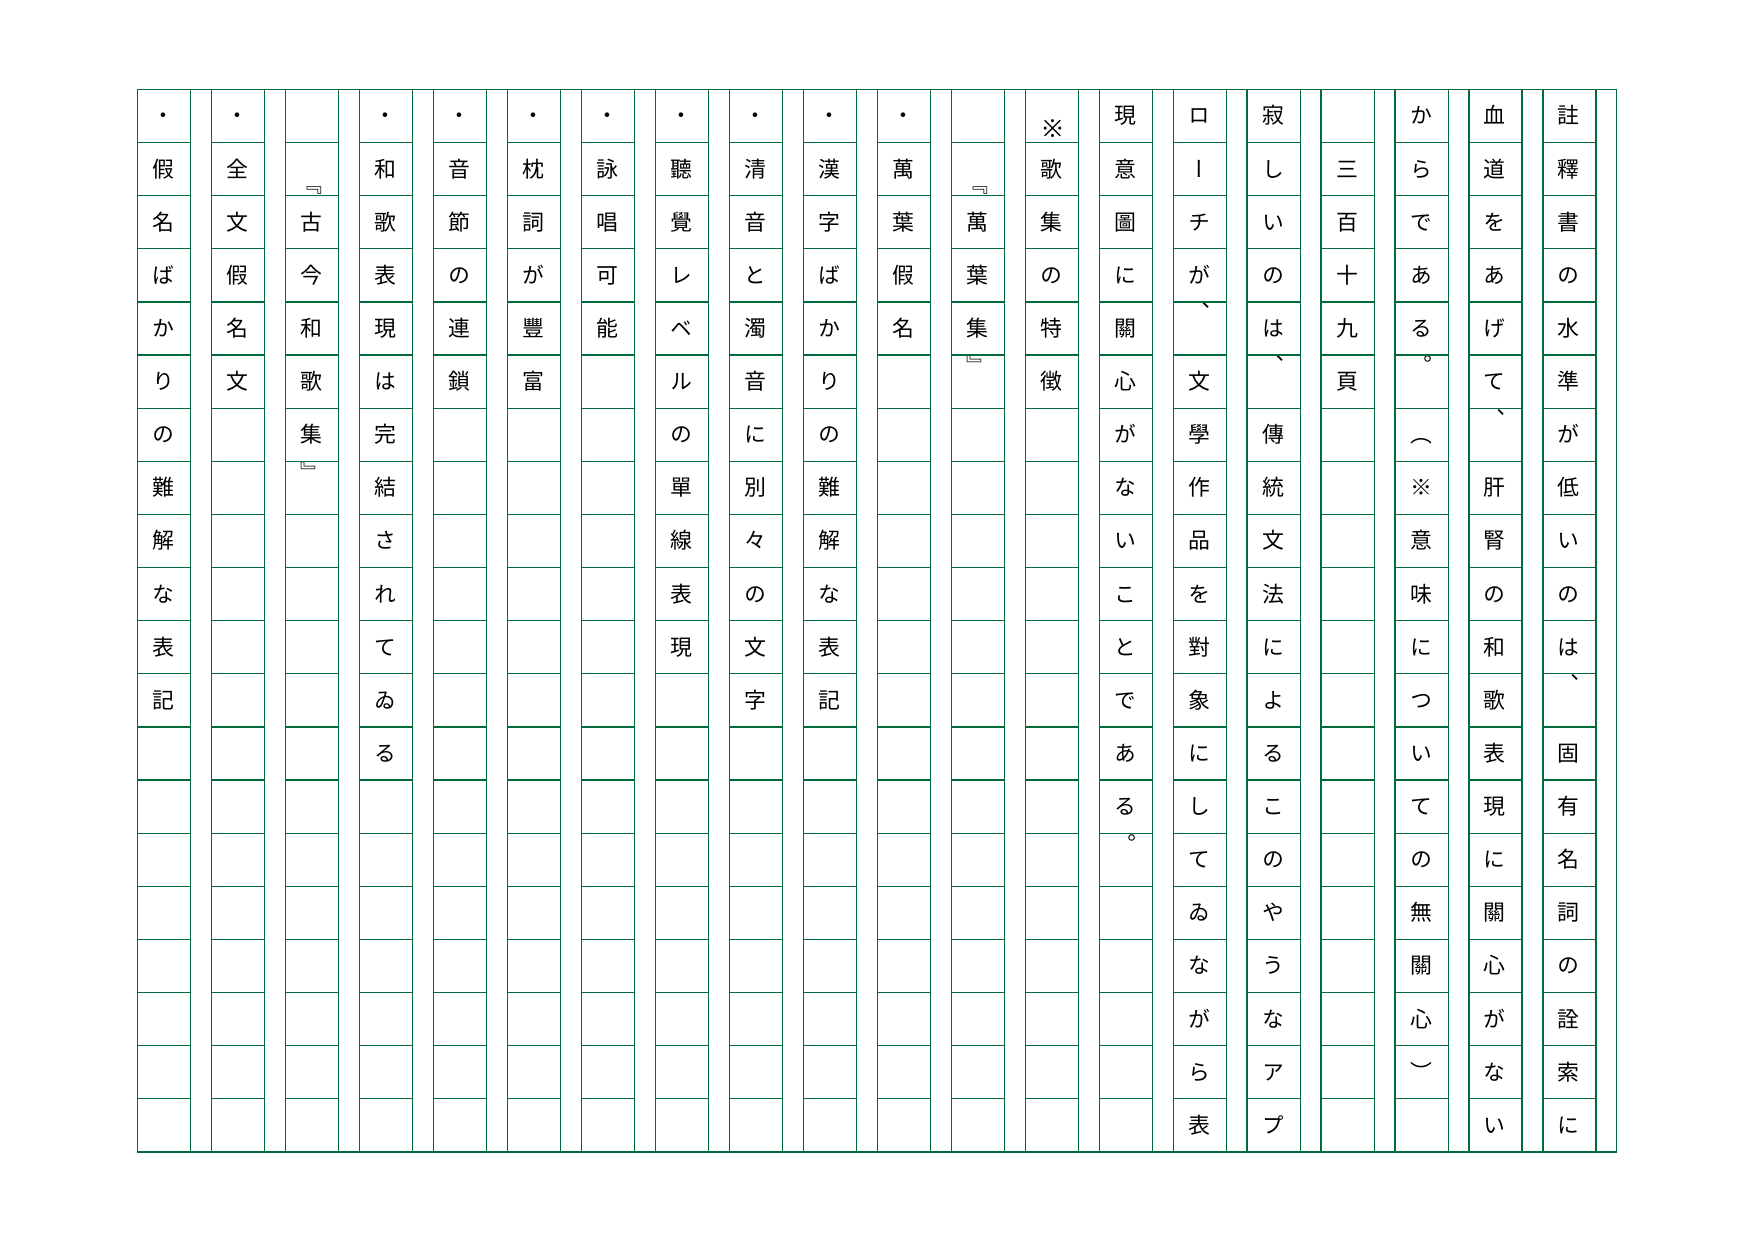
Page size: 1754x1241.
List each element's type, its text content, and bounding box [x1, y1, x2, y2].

text [656, 1099, 708, 1151]
text 假 [878, 249, 930, 301]
text 註釋書の水準が低いのは、固有名詞の詮索に血道をあげて、肝腎の和歌表現に關心がないからである。（※意味についての無關心） [1449, 90, 1468, 1151]
text 註釋書の水準が低いのは、固有名詞の詮索に血道をあげて、肝腎の和歌表現に關心がないからである。（※意味についての無關心） [1544, 993, 1595, 1045]
text [1322, 1099, 1374, 1151]
text [582, 674, 634, 726]
text 別 [730, 462, 782, 514]
text [878, 568, 930, 620]
text [582, 568, 634, 620]
text [730, 887, 782, 939]
text [508, 674, 560, 726]
text [360, 834, 412, 886]
text 寂しいのは、傳統文法によるこのやうなアプローチが、文學作品を對象にしてゐながら表現意圖に關心がないことである。 [1174, 515, 1226, 567]
text 線 [656, 515, 708, 567]
text 寂しいのは、傳統文法によるこのやうなアプローチが、文學作品を對象にしてゐながら表現意圖に關心がないことである。 [1248, 728, 1300, 779]
text 註釋書の水準が低いのは、固有名詞の詮索に血道をあげて、肝腎の和歌表現に關心がないからである。（※意味についての無關心） [1396, 728, 1448, 779]
text レ [656, 249, 708, 301]
text [508, 515, 560, 567]
text [508, 568, 560, 620]
text 聽 [656, 143, 708, 195]
text 註釋書の水準が低いのは、固有名詞の詮索に血道をあげて、肝腎の和歌表現に關心がないからである。（※意味についての無關心） [1396, 674, 1448, 726]
text 註釋書の水準が低いのは、固有名詞の詮索に血道をあげて、肝腎の和歌表現に關心がないからである。（※意味についての無關心） [1470, 143, 1521, 195]
text ベ [656, 303, 708, 354]
text [434, 781, 486, 833]
text 註釋書の水準が低いのは、固有名詞の詮索に血道をあげて、肝腎の和歌表現に關心がないからである。（※意味についての無關心） [1544, 728, 1595, 779]
text [730, 993, 782, 1045]
text 々 [730, 515, 782, 567]
text [804, 834, 856, 886]
text [1026, 781, 1078, 833]
text 註釋書の水準が低いのは、固有名詞の詮索に血道をあげて、肝腎の和歌表現に關心がないからである。（※意味についての無關心） [1544, 462, 1595, 514]
text [1322, 781, 1374, 833]
text が [508, 249, 560, 301]
text 能 [582, 303, 634, 354]
text ば [804, 249, 856, 301]
text 註釋書の水準が低いのは、固有名詞の詮索に血道をあげて、肝腎の和歌表現に關心がないからである。（※意味についての無關心） [1396, 940, 1448, 992]
text 寂しいのは、傳統文法によるこのやうなアプローチが、文學作品を對象にしてゐながら表現意圖に關心がないことである。 [1100, 568, 1152, 620]
text 註釋書の水準が低いのは、固有名詞の詮索に血道をあげて、肝腎の和歌表現に關心がないからである。（※意味についての無關心） [1544, 834, 1595, 886]
text [878, 409, 930, 461]
text [804, 887, 856, 939]
text [138, 1099, 190, 1151]
text れ [360, 568, 412, 620]
text 結 [360, 462, 412, 514]
text 註釋書の水準が低いのは、固有名詞の詮索に血道をあげて、肝腎の和歌表現に關心がないからである。（※意味についての無關心） [1396, 409, 1448, 461]
text 富 [508, 356, 560, 408]
text 註釋書の水準が低いのは、固有名詞の詮索に血道をあげて、肝腎の和歌表現に關心がないからである。（※意味についての無關心） [1396, 90, 1448, 142]
text 可 [582, 249, 634, 301]
text の [138, 409, 190, 461]
text [804, 1046, 856, 1098]
text 註釋書の水準が低いのは、固有名詞の詮索に血道をあげて、肝腎の和歌表現に關心がないからである。（※意味についての無關心） [1470, 1099, 1521, 1151]
text 豐 [508, 303, 560, 354]
text [730, 1099, 782, 1151]
text 註釋書の水準が低いのは、固有名詞の詮索に血道をあげて、肝腎の和歌表現に關心がないからである。（※意味についての無關心） [1544, 1099, 1595, 1151]
text [508, 834, 560, 886]
text [212, 621, 264, 673]
text [212, 887, 264, 939]
text 寂しいのは、傳統文法によるこのやうなアプローチが、文學作品を對象にしてゐながら表現意圖に關心がないことである。 [1227, 90, 1246, 1151]
text か [804, 303, 856, 354]
text [360, 1099, 412, 1151]
text 註釋書の水準が低いのは、固有名詞の詮索に血道をあげて、肝腎の和歌表現に關心がないからである。（※意味についての無關心） [1544, 90, 1595, 142]
text 寂しいのは、傳統文法によるこのやうなアプローチが、文學作品を對象にしてゐながら表現意圖に關心がないことである。 [1100, 1099, 1152, 1151]
text 寂しいのは、傳統文法によるこのやうなアプローチが、文學作品を對象にしてゐながら表現意圖に關心がないことである。 [1100, 303, 1152, 354]
text 註釋書の水準が低いのは、固有名詞の詮索に血道をあげて、肝腎の和歌表現に關心がないからである。（※意味についての無關心） [1544, 621, 1595, 673]
text [582, 462, 634, 514]
text [286, 621, 338, 673]
text [1322, 993, 1374, 1045]
text 』 [952, 356, 1004, 408]
text 寂しいのは、傳統文法によるこのやうなアプローチが、文學作品を對象にしてゐながら表現意圖に關心がないことである。 [1100, 834, 1152, 886]
text [1322, 728, 1374, 779]
text 特 [1026, 303, 1078, 354]
text ※ [1026, 90, 1078, 142]
text [878, 834, 930, 886]
text [286, 674, 338, 726]
text ・ [582, 90, 634, 142]
text 註釋書の水準が低いのは、固有名詞の詮索に血道をあげて、肝腎の和歌表現に關心がないからである。（※意味についての無關心） [1470, 568, 1521, 620]
text 寂しいのは、傳統文法によるこのやうなアプローチが、文學作品を對象にしてゐながら表現意圖に關心がないことである。 [1153, 90, 1173, 1151]
text [656, 1046, 708, 1098]
text [804, 1099, 856, 1151]
text [952, 887, 1004, 939]
text [1026, 515, 1078, 567]
text [508, 1046, 560, 1098]
text 註釋書の水準が低いのは、固有名詞の詮索に血道をあげて、肝腎の和歌表現に關心がないからである。（※意味についての無關心） [1396, 781, 1448, 833]
text 假 [138, 143, 190, 195]
text 集 [1026, 196, 1078, 248]
text 寂しいのは、傳統文法によるこのやうなアプローチが、文學作品を對象にしてゐながら表現意圖に關心がないことである。 [1100, 515, 1152, 567]
text 註釋書の水準が低いのは、固有名詞の詮索に血道をあげて、肝腎の和歌表現に關心がないからである。（※意味についての無關心） [1470, 515, 1521, 567]
text [434, 993, 486, 1045]
text 連 [434, 303, 486, 354]
text 註釋書の水準が低いのは、固有名詞の詮索に血道をあげて、肝腎の和歌表現に關心がないからである。（※意味についての無關心） [1396, 993, 1448, 1045]
text 註釋書の水準が低いのは、固有名詞の詮索に血道をあげて、肝腎の和歌表現に關心がないからである。（※意味についての無關心） [1544, 781, 1595, 833]
text 註釋書の水準が低いのは、固有名詞の詮索に血道をあげて、肝腎の和歌表現に關心がないからである。（※意味についての無關心） [1470, 356, 1521, 408]
text 寂しいのは、傳統文法によるこのやうなアプローチが、文學作品を對象にしてゐながら表現意圖に關心がないことである。 [1248, 1099, 1300, 1151]
text [582, 356, 634, 408]
text ・ [730, 90, 782, 142]
text [434, 621, 486, 673]
text [1026, 568, 1078, 620]
text 註釋書の水準が低いのは、固有名詞の詮索に血道をあげて、肝腎の和歌表現に關心がないからである。（※意味についての無關心） [1470, 887, 1521, 939]
text 寂しいのは、傳統文法によるこのやうなアプローチが、文學作品を對象にしてゐながら表現意圖に關心がないことである。 [1174, 303, 1226, 354]
text 寂しいのは、傳統文法によるこのやうなアプローチが、文學作品を對象にしてゐながら表現意圖に關心がないことである。 [1248, 90, 1300, 142]
text 註釋書の水準が低いのは、固有名詞の詮索に血道をあげて、肝腎の和歌表現に關心がないからである。（※意味についての無關心） [1396, 462, 1448, 514]
text 寂しいのは、傳統文法によるこのやうなアプローチが、文學作品を對象にしてゐながら表現意圖に關心がないことである。 [1174, 1099, 1226, 1151]
text [582, 940, 634, 992]
text 寂しいのは、傳統文法によるこのやうなアプローチが、文學作品を對象にしてゐながら表現意圖に關心がないことである。 [1248, 674, 1300, 726]
text [878, 1046, 930, 1098]
text 註釋書の水準が低いのは、固有名詞の詮索に血道をあげて、肝腎の和歌表現に關心がないからである。（※意味についての無關心） [1396, 515, 1448, 567]
text 註釋書の水準が低いのは、固有名詞の詮索に血道をあげて、肝腎の和歌表現に關心がないからである。（※意味についての無關心） [1396, 196, 1448, 248]
text ・ [804, 90, 856, 142]
text [434, 834, 486, 886]
text [286, 1046, 338, 1098]
text 寂しいのは、傳統文法によるこのやうなアプローチが、文學作品を對象にしてゐながら表現意圖に關心がないことである。 [1174, 196, 1226, 248]
text [878, 356, 930, 408]
text [138, 1046, 190, 1098]
text [952, 781, 1004, 833]
text 覺 [656, 196, 708, 248]
text 寂しいのは、傳統文法によるこのやうなアプローチが、文學作品を對象にしてゐながら表現意圖に關心がないことである。 [1100, 781, 1152, 833]
text [1026, 834, 1078, 886]
text [265, 90, 285, 1151]
text 枕 [508, 143, 560, 195]
text 註釋書の水準が低いのは、固有名詞の詮索に血道をあげて、肝腎の和歌表現に關心がないからである。（※意味についての無關心） [1470, 462, 1521, 514]
text 寂しいのは、傳統文法によるこのやうなアプローチが、文學作品を對象にしてゐながら表現意圖に關心がないことである。 [1248, 303, 1300, 354]
text [138, 940, 190, 992]
text 歌 [1026, 143, 1078, 195]
text [138, 993, 190, 1045]
text 註釋書の水準が低いのは、固有名詞の詮索に血道をあげて、肝腎の和歌表現に關心がないからである。（※意味についての無關心） [1470, 303, 1521, 354]
text の [656, 409, 708, 461]
text [656, 940, 708, 992]
text [138, 728, 190, 779]
text 寂しいのは、傳統文法によるこのやうなアプローチが、文學作品を對象にしてゐながら表現意圖に關心がないことである。 [1174, 834, 1226, 886]
text [138, 887, 190, 939]
text [878, 887, 930, 939]
text 註釋書の水準が低いのは、固有名詞の詮索に血道をあげて、肝腎の和歌表現に關心がないからである。（※意味についての無關心） [1470, 781, 1521, 833]
text [138, 834, 190, 886]
text 葉 [952, 249, 1004, 301]
text 徴 [1026, 356, 1078, 408]
text [1026, 993, 1078, 1045]
text 』 [286, 462, 338, 514]
text [952, 1046, 1004, 1098]
text の [804, 409, 856, 461]
text 註釋書の水準が低いのは、固有名詞の詮索に血道をあげて、肝腎の和歌表現に關心がないからである。（※意味についての無關心） [1396, 303, 1448, 354]
text [360, 993, 412, 1045]
text [931, 90, 951, 1151]
text [582, 621, 634, 673]
text 寂しいのは、傳統文法によるこのやうなアプローチが、文學作品を對象にしてゐながら表現意圖に關心がないことである。 [1100, 674, 1152, 726]
text 寂しいのは、傳統文法によるこのやうなアプローチが、文學作品を對象にしてゐながら表現意圖に關心がないことである。 [1248, 515, 1300, 567]
text [434, 462, 486, 514]
text 註釋書の水準が低いのは、固有名詞の詮索に血道をあげて、肝腎の和歌表現に關心がないからである。（※意味についての無關心） [1396, 249, 1448, 301]
text [878, 515, 930, 567]
text 寂しいのは、傳統文法によるこのやうなアプローチが、文學作品を對象にしてゐながら表現意圖に關心がないことである。 [1100, 1046, 1152, 1098]
text [191, 90, 211, 1151]
text [1026, 940, 1078, 992]
text [212, 1099, 264, 1151]
text 記 [138, 674, 190, 726]
text 寂しいのは、傳統文法によるこのやうなアプローチが、文學作品を對象にしてゐながら表現意圖に關心がないことである。 [1248, 568, 1300, 620]
text [286, 728, 338, 779]
text [1026, 674, 1078, 726]
text [212, 1046, 264, 1098]
text の [1026, 249, 1078, 301]
text [582, 515, 634, 567]
text か [138, 303, 190, 354]
text 和 [360, 143, 412, 195]
text [212, 515, 264, 567]
text 註釋書の水準が低いのは、固有名詞の詮索に血道をあげて、肝腎の和歌表現に關心がないからである。（※意味についての無關心） [1597, 90, 1616, 1151]
text ・ [508, 90, 560, 142]
text ・ [138, 90, 190, 142]
text 寂しいのは、傳統文法によるこのやうなアプローチが、文學作品を對象にしてゐながら表現意圖に關心がないことである。 [1174, 993, 1226, 1045]
text [360, 887, 412, 939]
text [952, 1099, 1004, 1151]
text 解 [804, 515, 856, 567]
text 鎖 [434, 356, 486, 408]
text 寂しいのは、傳統文法によるこのやうなアプローチが、文學作品を對象にしてゐながら表現意圖に關心がないことである。 [1100, 143, 1152, 195]
text 表 [804, 621, 856, 673]
text 十 [1322, 249, 1374, 301]
text 萬 [952, 196, 1004, 248]
text 寂しいのは、傳統文法によるこのやうなアプローチが、文學作品を對象にしてゐながら表現意圖に關心がないことである。 [1248, 143, 1300, 195]
text 全 [212, 143, 264, 195]
text ル [656, 356, 708, 408]
text る [360, 728, 412, 779]
text 完 [360, 409, 412, 461]
text [656, 993, 708, 1045]
text 音 [730, 356, 782, 408]
text て [360, 621, 412, 673]
text り [138, 356, 190, 408]
text 寂しいのは、傳統文法によるこのやうなアプローチが、文學作品を對象にしてゐながら表現意圖に關心がないことである。 [1248, 1046, 1300, 1098]
text 註釋書の水準が低いのは、固有名詞の詮索に血道をあげて、肝腎の和歌表現に關心がないからである。（※意味についての無關心） [1396, 621, 1448, 673]
text [212, 674, 264, 726]
text ・ [434, 90, 486, 142]
text [952, 409, 1004, 461]
text [434, 887, 486, 939]
text [1026, 728, 1078, 779]
text 古 [286, 196, 338, 248]
text [434, 409, 486, 461]
text 寂しいのは、傳統文法によるこのやうなアプローチが、文學作品を對象にしてゐながら表現意圖に關心がないことである。 [1248, 834, 1300, 886]
text 寂しいのは、傳統文法によるこのやうなアプローチが、文學作品を對象にしてゐながら表現意圖に關心がないことである。 [1174, 940, 1226, 992]
text ゐ [360, 674, 412, 726]
text 寂しいのは、傳統文法によるこのやうなアプローチが、文學作品を對象にしてゐながら表現意圖に關心がないことである。 [1174, 143, 1226, 195]
text [952, 462, 1004, 514]
text 難 [138, 462, 190, 514]
text 寂しいのは、傳統文法によるこのやうなアプローチが、文學作品を對象にしてゐながら表現意圖に關心がないことである。 [1248, 621, 1300, 673]
text 解 [138, 515, 190, 567]
text [508, 993, 560, 1045]
text 註釋書の水準が低いのは、固有名詞の詮索に血道をあげて、肝腎の和歌表現に關心がないからである。（※意味についての無關心） [1470, 196, 1521, 248]
text 註釋書の水準が低いのは、固有名詞の詮索に血道をあげて、肝腎の和歌表現に關心がないからである。（※意味についての無關心） [1544, 143, 1595, 195]
text [878, 1099, 930, 1151]
text 註釋書の水準が低いのは、固有名詞の詮索に血道をあげて、肝腎の和歌表現に關心がないからである。（※意味についての無關心） [1470, 674, 1521, 726]
text 表 [360, 249, 412, 301]
text [582, 1046, 634, 1098]
text [878, 728, 930, 779]
text [730, 728, 782, 779]
text [1322, 621, 1374, 673]
text [1322, 674, 1374, 726]
text 單 [656, 462, 708, 514]
text [508, 887, 560, 939]
text 字 [730, 674, 782, 726]
text [952, 728, 1004, 779]
text [286, 940, 338, 992]
text 註釋書の水準が低いのは、固有名詞の詮索に血道をあげて、肝腎の和歌表現に關心がないからである。（※意味についての無關心） [1544, 356, 1595, 408]
text [339, 90, 359, 1151]
text [434, 1099, 486, 1151]
text [656, 834, 708, 886]
text 寂しいのは、傳統文法によるこのやうなアプローチが、文學作品を對象にしてゐながら表現意圖に關心がないことである。 [1100, 887, 1152, 939]
text 歌 [360, 196, 412, 248]
text 註釋書の水準が低いのは、固有名詞の詮索に血道をあげて、肝腎の和歌表現に關心がないからである。（※意味についての無關心） [1470, 834, 1521, 886]
text 集 [952, 303, 1004, 354]
text 註釋書の水準が低いのは、固有名詞の詮索に血道をあげて、肝腎の和歌表現に關心がないからである。（※意味についての無關心） [1470, 409, 1521, 461]
text 葉 [878, 196, 930, 248]
text [1322, 90, 1374, 142]
text 名 [138, 196, 190, 248]
text 和 [286, 303, 338, 354]
text [1026, 1099, 1078, 1151]
text [582, 834, 634, 886]
text [1322, 940, 1374, 992]
text 寂しいのは、傳統文法によるこのやうなアプローチが、文學作品を對象にしてゐながら表現意圖に關心がないことである。 [1174, 674, 1226, 726]
text 註釋書の水準が低いのは、固有名詞の詮索に血道をあげて、肝腎の和歌表現に關心がないからである。（※意味についての無關心） [1470, 249, 1521, 301]
text ・ [212, 90, 264, 142]
text [1322, 409, 1374, 461]
text 九 [1322, 303, 1374, 354]
text [804, 781, 856, 833]
text [952, 940, 1004, 992]
text [656, 887, 708, 939]
text 寂しいのは、傳統文法によるこのやうなアプローチが、文學作品を對象にしてゐながら表現意圖に關心がないことである。 [1100, 90, 1152, 142]
text [434, 940, 486, 992]
text 寂しいのは、傳統文法によるこのやうなアプローチが、文學作品を對象にしてゐながら表現意圖に關心がないことである。 [1100, 249, 1152, 301]
text 註釋書の水準が低いのは、固有名詞の詮索に血道をあげて、肝腎の和歌表現に關心がないからである。（※意味についての無關心） [1470, 90, 1521, 142]
text な [804, 568, 856, 620]
text 文 [212, 196, 264, 248]
text [212, 728, 264, 779]
text [804, 993, 856, 1045]
text [487, 90, 507, 1151]
text 節 [434, 196, 486, 248]
text と [730, 249, 782, 301]
text [1026, 462, 1078, 514]
text [878, 940, 930, 992]
text 註釋書の水準が低いのは、固有名詞の詮索に血道をあげて、肝腎の和歌表現に關心がないからである。（※意味についての無關心） [1470, 993, 1521, 1045]
text に [730, 409, 782, 461]
text [1322, 1046, 1374, 1098]
text 寂しいのは、傳統文法によるこのやうなアプローチが、文學作品を對象にしてゐながら表現意圖に關心がないことである。 [1301, 90, 1320, 1151]
text [1322, 834, 1374, 886]
text 寂しいのは、傳統文法によるこのやうなアプローチが、文學作品を對象にしてゐながら表現意圖に關心がないことである。 [1100, 462, 1152, 514]
text 字 [804, 196, 856, 248]
text [709, 90, 729, 1151]
text [952, 674, 1004, 726]
text 寂しいのは、傳統文法によるこのやうなアプローチが、文學作品を對象にしてゐながら表現意圖に關心がないことである。 [1248, 993, 1300, 1045]
text 註釋書の水準が低いのは、固有名詞の詮索に血道をあげて、肝腎の和歌表現に關心がないからである。（※意味についての無關心） [1544, 940, 1595, 992]
text 寂しいのは、傳統文法によるこのやうなアプローチが、文學作品を對象にしてゐながら表現意圖に關心がないことである。 [1248, 462, 1300, 514]
text [286, 515, 338, 567]
text 表 [138, 621, 190, 673]
text 百 [1322, 196, 1374, 248]
text [1026, 621, 1078, 673]
text の [730, 568, 782, 620]
text [878, 621, 930, 673]
text 現 [360, 303, 412, 354]
text [730, 1046, 782, 1098]
text 註釋書の水準が低いのは、固有名詞の詮索に血道をあげて、肝腎の和歌表現に關心がないからである。（※意味についての無關心） [1396, 356, 1448, 408]
text 假 [212, 249, 264, 301]
text [508, 1099, 560, 1151]
text 寂しいのは、傳統文法によるこのやうなアプローチが、文學作品を對象にしてゐながら表現意圖に關心がないことである。 [1248, 409, 1300, 461]
text [212, 568, 264, 620]
text [434, 515, 486, 567]
text [434, 728, 486, 779]
text [878, 781, 930, 833]
text 名 [878, 303, 930, 354]
text 歌 [286, 356, 338, 408]
text 清 [730, 143, 782, 195]
text [635, 90, 655, 1151]
text 記 [804, 674, 856, 726]
text [413, 90, 433, 1151]
text [783, 90, 803, 1151]
text 頁 [1322, 356, 1374, 408]
text 音 [434, 143, 486, 195]
text 寂しいのは、傳統文法によるこのやうなアプローチが、文學作品を對象にしてゐながら表現意圖に關心がないことである。 [1100, 728, 1152, 779]
text 註釋書の水準が低いのは、固有名詞の詮索に血道をあげて、肝腎の和歌表現に關心がないからである。（※意味についての無關心） [1396, 887, 1448, 939]
text 註釋書の水準が低いのは、固有名詞の詮索に血道をあげて、肝腎の和歌表現に關心がないからである。（※意味についての無關心） [1396, 568, 1448, 620]
text [878, 993, 930, 1045]
text [952, 621, 1004, 673]
text 文 [730, 621, 782, 673]
text [730, 940, 782, 992]
text [1079, 90, 1099, 1151]
text 註釋書の水準が低いのは、固有名詞の詮索に血道をあげて、肝腎の和歌表現に關心がないからである。（※意味についての無關心） [1470, 940, 1521, 992]
text 寂しいのは、傳統文法によるこのやうなアプローチが、文學作品を對象にしてゐながら表現意圖に關心がないことである。 [1248, 196, 1300, 248]
text 寂しいのは、傳統文法によるこのやうなアプローチが、文學作品を對象にしてゐながら表現意圖に關心がないことである。 [1100, 196, 1152, 248]
text [1005, 90, 1025, 1151]
text [878, 674, 930, 726]
text 寂しいのは、傳統文法によるこのやうなアプローチが、文學作品を對象にしてゐながら表現意圖に關心がないことである。 [1100, 940, 1152, 992]
text [656, 674, 708, 726]
text 漢 [804, 143, 856, 195]
text [360, 781, 412, 833]
text [857, 90, 877, 1151]
text [508, 409, 560, 461]
text [212, 940, 264, 992]
text 寂しいのは、傳統文法によるこのやうなアプローチが、文學作品を對象にしてゐながら表現意圖に關心がないことである。 [1100, 993, 1152, 1045]
text [1026, 409, 1078, 461]
text 註釋書の水準が低いのは、固有名詞の詮索に血道をあげて、肝腎の和歌表現に關心がないからである。（※意味についての無關心） [1396, 143, 1448, 195]
text [730, 834, 782, 886]
text 註釋書の水準が低いのは、固有名詞の詮索に血道をあげて、肝腎の和歌表現に關心がないからである。（※意味についての無關心） [1544, 887, 1595, 939]
text り [804, 356, 856, 408]
text [360, 940, 412, 992]
text [286, 1099, 338, 1151]
text 萬 [878, 143, 930, 195]
text 寂しいのは、傳統文法によるこのやうなアプローチが、文學作品を對象にしてゐながら表現意圖に關心がないことである。 [1174, 90, 1226, 142]
text 詠 [582, 143, 634, 195]
text [582, 1099, 634, 1151]
text 寂しいのは、傳統文法によるこのやうなアプローチが、文學作品を對象にしてゐながら表現意圖に關心がないことである。 [1100, 621, 1152, 673]
text [508, 462, 560, 514]
text 寂しいのは、傳統文法によるこのやうなアプローチが、文學作品を對象にしてゐながら表現意圖に關心がないことである。 [1248, 781, 1300, 833]
text [804, 940, 856, 992]
text [582, 781, 634, 833]
text [582, 409, 634, 461]
text [508, 728, 560, 779]
text 寂しいのは、傳統文法によるこのやうなアプローチが、文學作品を對象にしてゐながら表現意圖に關心がないことである。 [1248, 356, 1300, 408]
text [286, 568, 338, 620]
text 註釋書の水準が低いのは、固有名詞の詮索に血道をあげて、肝腎の和歌表現に關心がないからである。（※意味についての無關心） [1396, 1046, 1448, 1098]
text 註釋書の水準が低いのは、固有名詞の詮索に血道をあげて、肝腎の和歌表現に關心がないからである。（※意味についての無關心） [1544, 196, 1595, 248]
text 註釋書の水準が低いのは、固有名詞の詮索に血道をあげて、肝腎の和歌表現に關心がないからである。（※意味についての無關心） [1544, 303, 1595, 354]
text [212, 409, 264, 461]
text [138, 781, 190, 833]
text 表 [656, 568, 708, 620]
text 寂しいのは、傳統文法によるこのやうなアプローチが、文學作品を對象にしてゐながら表現意圖に關心がないことである。 [1174, 249, 1226, 301]
text 寂しいのは、傳統文法によるこのやうなアプローチが、文學作品を對象にしてゐながら表現意圖に關心がないことである。 [1174, 462, 1226, 514]
text ・ [878, 90, 930, 142]
text [286, 834, 338, 886]
text [434, 568, 486, 620]
text [212, 781, 264, 833]
text [1026, 1046, 1078, 1098]
text [878, 462, 930, 514]
text [952, 834, 1004, 886]
text 今 [286, 249, 338, 301]
text 集 [286, 409, 338, 461]
text [212, 993, 264, 1045]
text [1322, 568, 1374, 620]
text 寂しいのは、傳統文法によるこのやうなアプローチが、文學作品を對象にしてゐながら表現意圖に關心がないことである。 [1174, 356, 1226, 408]
text [508, 781, 560, 833]
text [582, 728, 634, 779]
text 註釋書の水準が低いのは、固有名詞の詮索に血道をあげて、肝腎の和歌表現に關心がないからである。（※意味についての無關心） [1470, 1046, 1521, 1098]
text ・ [656, 90, 708, 142]
text 註釋書の水準が低いのは、固有名詞の詮索に血道をあげて、肝腎の和歌表現に關心がないからである。（※意味についての無關心） [1544, 515, 1595, 567]
text [656, 728, 708, 779]
text 註釋書の水準が低いのは、固有名詞の詮索に血道をあげて、肝腎の和歌表現に關心がないからである。（※意味についての無關心） [1396, 1099, 1448, 1151]
text [582, 887, 634, 939]
text [804, 728, 856, 779]
text 音 [730, 196, 782, 248]
text 註釋書の水準が低いのは、固有名詞の詮索に血道をあげて、肝腎の和歌表現に關心がないからである。（※意味についての無關心） [1544, 249, 1595, 301]
text [952, 90, 1004, 142]
text 寂しいのは、傳統文法によるこのやうなアプローチが、文學作品を對象にしてゐながら表現意圖に關心がないことである。 [1248, 887, 1300, 939]
text 註釋書の水準が低いのは、固有名詞の詮索に血道をあげて、肝腎の和歌表現に關心がないからである。（※意味についての無關心） [1396, 834, 1448, 886]
text [508, 940, 560, 992]
text は [360, 356, 412, 408]
text の [434, 249, 486, 301]
text 寂しいのは、傳統文法によるこのやうなアプローチが、文學作品を對象にしてゐながら表現意圖に關心がないことである。 [1174, 781, 1226, 833]
text 名 [212, 303, 264, 354]
text 寂しいのは、傳統文法によるこのやうなアプローチが、文學作品を對象にしてゐながら表現意圖に關心がないことである。 [1248, 249, 1300, 301]
text 註釋書の水準が低いのは、固有名詞の詮索に血道をあげて、肝腎の和歌表現に關心がないからである。（※意味についての無關心） [1544, 568, 1595, 620]
text [286, 887, 338, 939]
text 註釋書の水準が低いのは、固有名詞の詮索に血道をあげて、肝腎の和歌表現に關心がないからである。（※意味についての無關心） [1544, 409, 1595, 461]
text 寂しいのは、傳統文法によるこのやうなアプローチが、文學作品を對象にしてゐながら表現意圖に關心がないことである。 [1174, 887, 1226, 939]
text [952, 568, 1004, 620]
text 三 [1322, 143, 1374, 195]
text 寂しいのは、傳統文法によるこのやうなアプローチが、文學作品を對象にしてゐながら表現意圖に關心がないことである。 [1174, 728, 1226, 779]
text [656, 781, 708, 833]
text 唱 [582, 196, 634, 248]
text [286, 781, 338, 833]
text 註釋書の水準が低いのは、固有名詞の詮索に血道をあげて、肝腎の和歌表現に關心がないからである。（※意味についての無關心） [1470, 621, 1521, 673]
text [434, 674, 486, 726]
text な [138, 568, 190, 620]
text [1322, 462, 1374, 514]
text 詞 [508, 196, 560, 248]
text [561, 90, 581, 1151]
text 寂しいのは、傳統文法によるこのやうなアプローチが、文學作品を對象にしてゐながら表現意圖に關心がないことである。 [1174, 1046, 1226, 1098]
text 寂しいのは、傳統文法によるこのやうなアプローチが、文學作品を對象にしてゐながら表現意圖に關心がないことである。 [1174, 621, 1226, 673]
text [1375, 90, 1394, 1151]
text 註釋書の水準が低いのは、固有名詞の詮索に血道をあげて、肝腎の和歌表現に關心がないからである。（※意味についての無關心） [1544, 1046, 1595, 1098]
text [952, 993, 1004, 1045]
text 文 [212, 356, 264, 408]
text 註釋書の水準が低いのは、固有名詞の詮索に血道をあげて、肝腎の和歌表現に關心がないからである。（※意味についての無關心） [1523, 90, 1542, 1151]
text 難 [804, 462, 856, 514]
text ば [138, 249, 190, 301]
text 寂しいのは、傳統文法によるこのやうなアプローチが、文學作品を對象にしてゐながら表現意圖に關心がないことである。 [1174, 568, 1226, 620]
text 註釋書の水準が低いのは、固有名詞の詮索に血道をあげて、肝腎の和歌表現に關心がないからである。（※意味についての無關心） [1470, 728, 1521, 779]
text [286, 90, 338, 142]
text 『 [952, 143, 1004, 195]
text [360, 1046, 412, 1098]
text [1026, 887, 1078, 939]
text ・ [360, 90, 412, 142]
text [730, 781, 782, 833]
text 寂しいのは、傳統文法によるこのやうなアプローチが、文學作品を對象にしてゐながら表現意圖に關心がないことである。 [1100, 409, 1152, 461]
text [212, 462, 264, 514]
text [286, 993, 338, 1045]
text [582, 993, 634, 1045]
text 註釋書の水準が低いのは、固有名詞の詮索に血道をあげて、肝腎の和歌表現に關心がないからである。（※意味についての無關心） [1544, 674, 1595, 726]
text 濁 [730, 303, 782, 354]
text 『 [286, 143, 338, 195]
text さ [360, 515, 412, 567]
text [434, 1046, 486, 1098]
text 寂しいのは、傳統文法によるこのやうなアプローチが、文學作品を對象にしてゐながら表現意圖に關心がないことである。 [1174, 409, 1226, 461]
text [952, 515, 1004, 567]
text [508, 621, 560, 673]
text 寂しいのは、傳統文法によるこのやうなアプローチが、文學作品を對象にしてゐながら表現意圖に關心がないことである。 [1100, 356, 1152, 408]
text [1322, 887, 1374, 939]
text [1322, 515, 1374, 567]
text [212, 834, 264, 886]
text 現 [656, 621, 708, 673]
text 寂しいのは、傳統文法によるこのやうなアプローチが、文學作品を對象にしてゐながら表現意圖に關心がないことである。 [1248, 940, 1300, 992]
